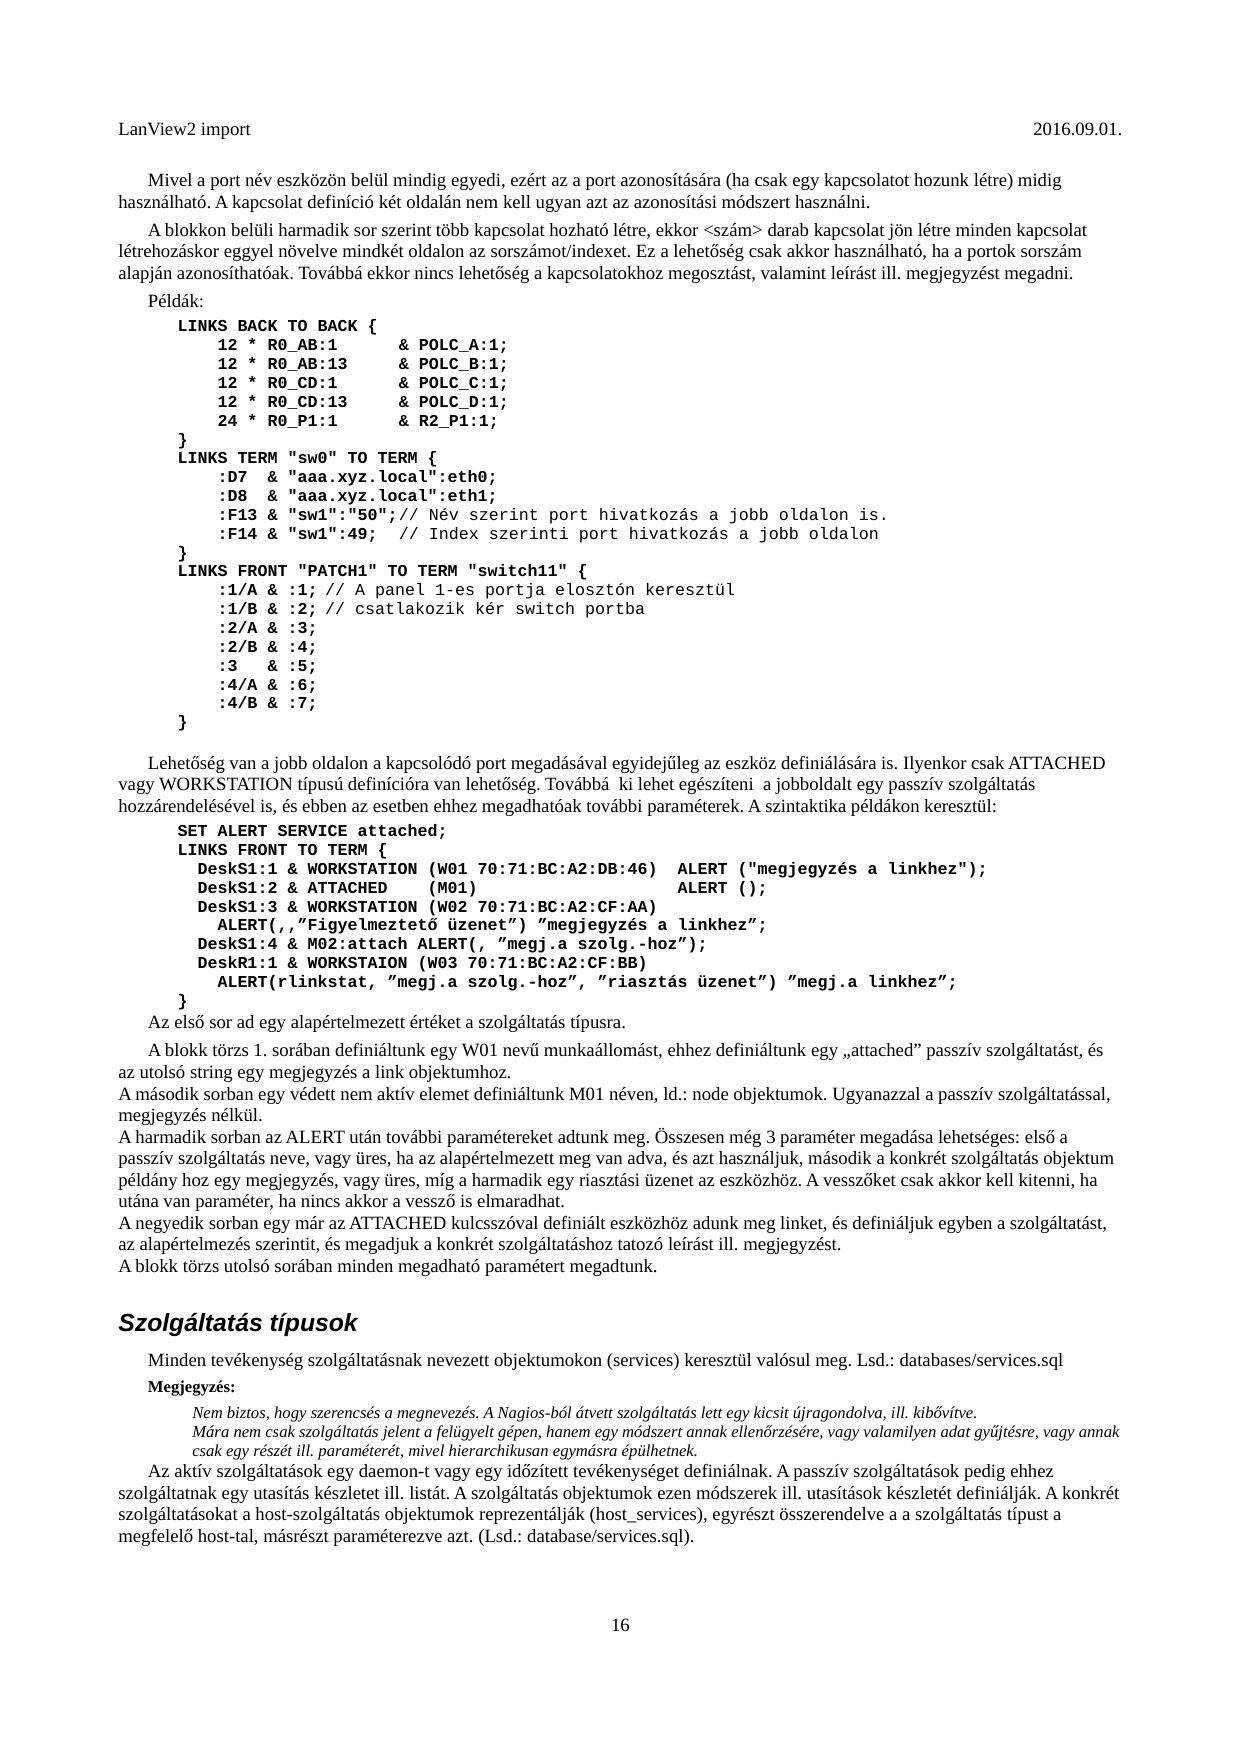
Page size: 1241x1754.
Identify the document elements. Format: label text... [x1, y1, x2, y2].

text SET ALERT SERVICE attached; [177, 823, 1122, 842]
text :4/B & :7; [177, 695, 1122, 714]
text :F14 & "sw1":49; // Index szerinti port hivatkozás a jobb oldalon [177, 525, 1122, 544]
text LINKS FRONT TO TERM { [177, 842, 1122, 860]
text Az első sor ad egy alapértelmezett értéket a szolgáltatás típusra. [118, 1011, 1122, 1033]
text A blokk törzs 1. sorában definiáltunk egy W01 nevű munkaállomást, ehhez definiáltunk egy „attached” passzív szolgáltatást, és az utolsó string egy megjegyzés a link objektumhoz. A második sorban egy védett nem aktív elemet definiáltunk M01 néven, ld.: node objektumok. Ugyanazzal a passzív szolgáltatással, megjegyzés nélkül. A harmadik sorban az ALERT után további paramétereket adtunk meg. Összesen még 3 paraméter megadása lehetséges: első a passzív szolgáltatás neve, vagy üres, ha az alapértelmezett meg van adva, és azt használjuk, második a konkrét szolgáltatás objektum példány hoz egy megjegyzés, vagy üres, míg a harmadik egy riasztási üzenet az eszközhöz. A vesszőket csak akkor kell kitenni, ha utána van paraméter, ha nincs akkor a vessző is elmaradhat. A negyedik sorban egy már az ATTACHED kulcsszóval definiált eszközhöz adunk meg linket, és definiáljuk egyben a szolgáltatást, az alapértelmezés szerintit, és megadjuk a konkrét szolgáltatáshoz tatozó leírást ill. megjegyzést. A blokk törzs utolsó sorában minden megadható paramétert megadtunk. [118, 1039, 1122, 1276]
text :1/B & :2; // csatlakozik kér switch portba [177, 601, 1122, 619]
text 24 * R0_P1:1 & R2_P1:1; [177, 412, 1122, 431]
text 12 * R0_CD:1 & POLC_C:1; [177, 374, 1122, 393]
text Az aktív szolgáltatások egy daemon-t vagy egy időzített tevékenységet definiálnak. A passzív szolgáltatások pedig ehhez szolgáltatnak egy utasítás készletet ill. listát. A szolgáltatás objektumok ezen módszerek ill. utasítások készletét definiálják. A konkrét szolgáltatásokat a host-szolgáltatás objektumok reprezentálják (host_services), egyrészt összerendelve a a szolgáltatás típust a megfelelő host-tal, másrészt paraméterezve azt. (Lsd.: database/services.sql). [118, 1460, 1122, 1546]
text Példák: [118, 290, 1122, 311]
subtitle Szolgáltatás típusok [118, 1308, 1122, 1336]
text } [177, 544, 1122, 563]
text Nem biztos, hogy szerencsés a megnevezés. A Nagios-ból átvett szolgáltatás lett egy kicsit újragondolva, ill. kibővítve. [192, 1403, 1122, 1422]
text :2/B & :4; [177, 638, 1122, 657]
text ALERT(rlinkstat, ”megj.a szolg.-hoz”, ”riasztás üzenet”) ”megj.a linkhez”; [177, 973, 1122, 992]
text DeskS1:4 & M02:attach ALERT(, ”megj.a szolg.-hoz”); [177, 936, 1122, 955]
text Lehetőség van a jobb oldalon a kapcsolódó port megadásával egyidejűleg az eszköz definiálására is. Ilyenkor csak ATTACHED vagy WORKSTATION típusú definícióra van lehetőség. Továbbá ki lehet egészíteni a jobboldalt egy passzív szolgáltatás hozzárendelésével is, és ebben az esetben ehhez megadhatóak további paraméterek. A szintaktika példákon keresztül: [118, 752, 1122, 816]
text :F13 & "sw1":"50"; // Név szerint port hivatkozás a jobb oldalon is. [177, 506, 1122, 525]
text } [177, 431, 1122, 450]
text :3 & :5; [177, 657, 1122, 676]
text DeskS1:1 & WORKSTATION (W01 70:71:BC:A2:DB:46) ALERT ("megjegyzés a linkhez"); [177, 860, 1122, 879]
text :D7 & "aaa.xyz.local":eth0; [177, 469, 1122, 488]
text Mivel a port név eszközön belül mindig egyedi, ezért az a port azonosítására (ha csak egy kapcsolatot hozunk létre) midig használható. A kapcsolat definíció két oldalán nem kell ugyan azt az azonosítási módszert használni. [118, 169, 1122, 212]
text A blokkon belüli harmadik sor szerint több kapcsolat hozható létre, ekkor <szám> darab kapcsolat jön létre minden kapcsolat létrehozáskor eggyel növelve mindkét oldalon az sorszámot/indexet. Ez a lehetőség csak akkor használható, ha a portok sorszám alapján azonosíthatóak. Továbbá ekkor nincs lehetőség a kapcsolatokhoz megosztást, valamint leírást ill. megjegyzést megadni. [118, 219, 1122, 283]
text :D8 & "aaa.xyz.local":eth1; [177, 488, 1122, 506]
text } [177, 992, 1122, 1011]
text LINKS BACK TO BACK { [177, 318, 1122, 337]
text :4/A & :6; [177, 676, 1122, 695]
text 12 * R0_AB:13 & POLC_B:1; [177, 356, 1122, 374]
text DeskS1:2 & ATTACHED (M01) ALERT (); [177, 879, 1122, 898]
text ALERT(,,”Figyelmeztető üzenet”) ”megjegyzés a linkhez”; [177, 917, 1122, 936]
text 12 * R0_AB:1 & POLC_A:1; [177, 337, 1122, 356]
text LINKS FRONT "PATCH1" TO TERM "switch11" { [177, 563, 1122, 582]
text Mára nem csak szolgáltatás jelent a felügyelt gépen, hanem egy módszert annak ellenőrzésére, vagy valamilyen adat gyűjtésre, vagy annak csak egy részét ill. paraméterét, mivel hierarchikusan egymásra épülhetnek. [192, 1422, 1122, 1460]
text DeskS1:3 & WORKSTATION (W02 70:71:BC:A2:CF:AA) [177, 898, 1122, 917]
text Megjegyzés: [118, 1377, 1122, 1396]
text :1/A & :1; // A panel 1-es portja elosztón keresztül [177, 582, 1122, 601]
text LINKS TERM "sw0" TO TERM { [177, 450, 1122, 469]
text } [177, 714, 1122, 733]
text :2/A & :3; [177, 619, 1122, 638]
text Minden tevékenység szolgáltatásnak nevezett objektumokon (services) keresztül valósul meg. Lsd.: databases/services.sql [118, 1349, 1122, 1371]
text 12 * R0_CD:13 & POLC_D:1; [177, 393, 1122, 412]
text DeskR1:1 & WORKSTAION (W03 70:71:BC:A2:CF:BB) [177, 955, 1122, 973]
